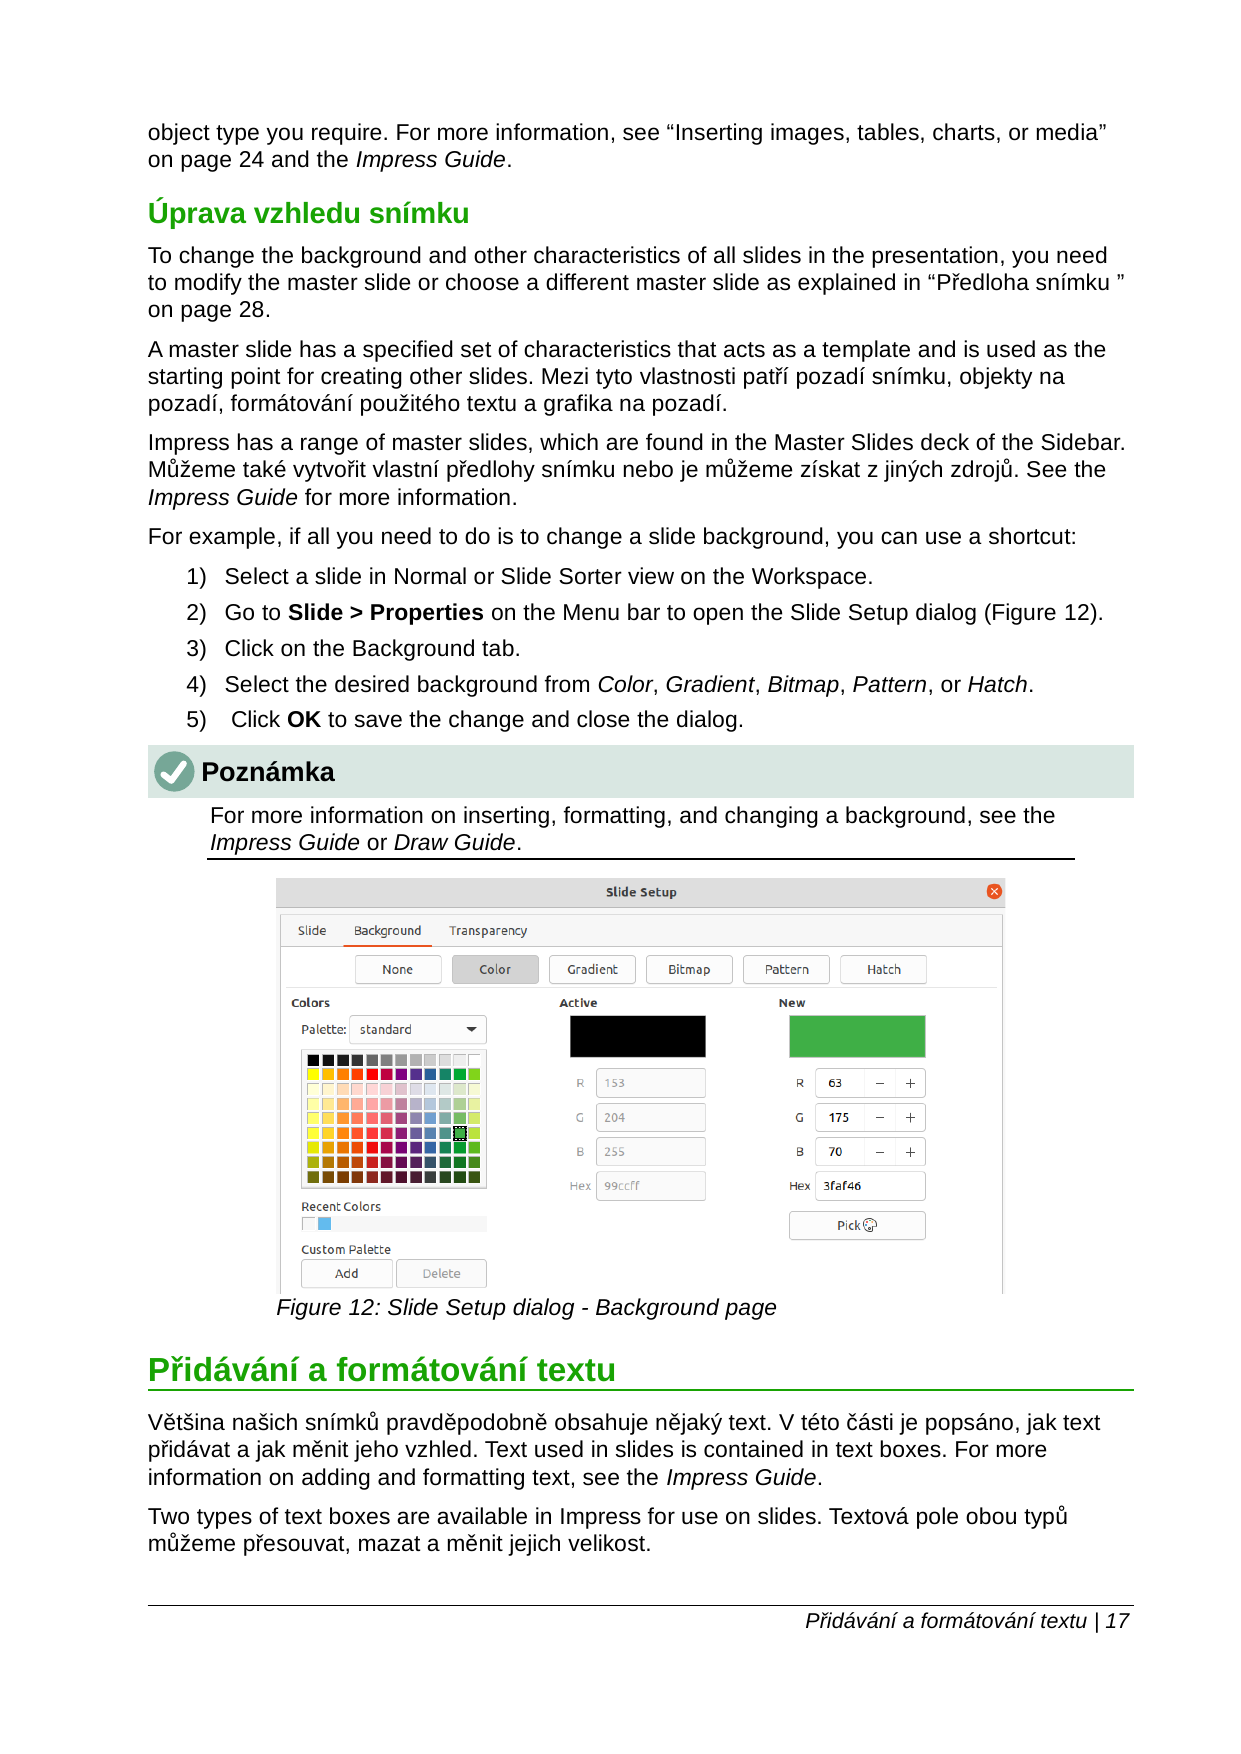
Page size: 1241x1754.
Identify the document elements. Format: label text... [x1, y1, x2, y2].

subtitle Poznámka [148, 745, 1134, 798]
list Click on the Background tab. [207, 634, 1134, 661]
text To add images or objects to a slide, for example a picture, clipart, drawing, photograph, or spreadsheet, click on Insert on the Menu bar and select from the drop-down menu the image or object type you require. For more information, see “Inserting images, tables, charts, or media” on page 23 and the Impress Guide. [148, 118, 1134, 172]
list Select the desired background from Color, Gradient, Bitmap, Pattern, or Hatch. [207, 670, 1134, 697]
text Figure 12: Slide Setup dialog - Background page [276, 1294, 1005, 1321]
list Select a slide in Normal or Slide Sorter view on the Workspace. [207, 562, 1134, 589]
subtitle Úprava vzhledu snímku [148, 196, 1134, 229]
picture [276, 878, 1006, 1294]
text To change the background and other characteristics of all slides in the presentation, you need to modify the master slide or choose a different master slide as explained in “Working with master slides” on page 28. [148, 241, 1134, 322]
text Two types of text boxes are available in Impress for use on slides. Textová pole obou typů můžeme přesouvat, mazat a měnit jejich velikost. [148, 1502, 1134, 1557]
text For more information on inserting, formatting, and changing a background, see the Impress Guide or Draw Guide. [207, 798, 1075, 858]
text Většina našich snímků pravděpodobně obsahuje nějaký text. V této části je popsáno, jak text přidávat a jak měnit jeho vzhled. Text used in slides is contained in text boxes. For more information on adding and formatting text, see the Impress Guide. [148, 1409, 1134, 1490]
text For example, if all you need to do is to change a slide background, you can use a shortcut: [148, 522, 1134, 549]
subtitle Přidávání a formátování textu [148, 1350, 1134, 1389]
list Click OK to save the change and close the dialog. [207, 706, 1134, 733]
list Go to Slide > Properties on the Menu bar to open the Slide Setup dialog (Figure 12). [207, 598, 1134, 625]
text A master slide has a specified set of characteristics that acts as a template and is used as the starting point for creating other slides. Mezi tyto vlastnosti patří pozadí snímku, objekty na pozadí, formátování použitého textu a grafika na pozadí. [148, 335, 1134, 416]
text Impress has a range of master slides, which are found in the Master Slides deck of the Sidebar. Můžeme také vytvořit vlastní předlohy snímku nebo je můžeme získat z jiných zdrojů. See the Impress Guide for more information. [148, 429, 1134, 510]
